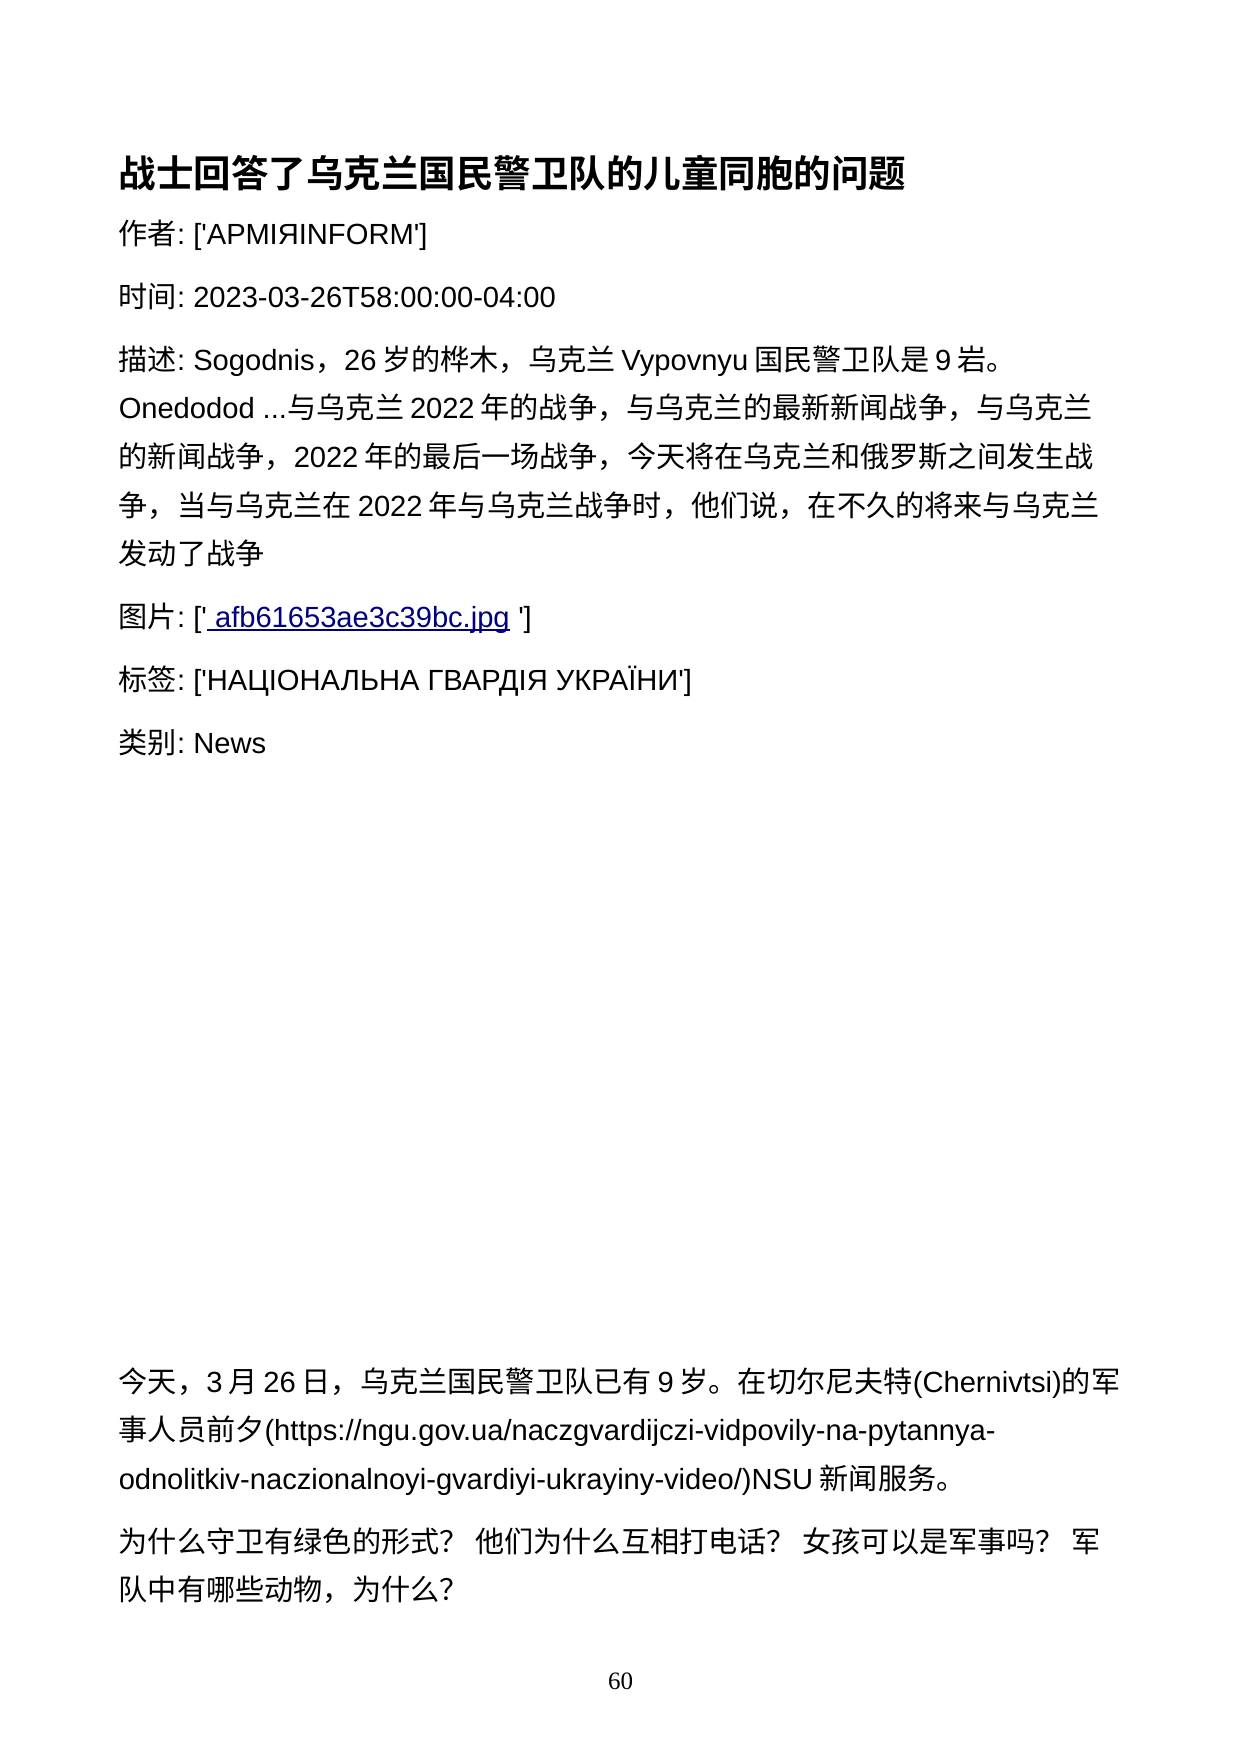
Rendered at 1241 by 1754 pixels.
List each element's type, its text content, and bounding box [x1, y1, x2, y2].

text 描述: Sogodnis，26岁的桦木，乌克兰Vypovnyu国民警卫队是9岩。 Onedodod ...与乌克兰2022年的战争，与乌克兰的最新新闻战争，与乌克兰的新闻战争，2022年的最后一场战争，今天将在乌克兰和俄罗斯之间发生战争，当与乌克兰在2022年与乌克兰战争时，他们说，在不久的将来与乌克兰发动了战争 [118, 337, 1122, 573]
text 今天，3月26日，乌克兰国民警卫队已有9岁。在切尔尼夫特(Chernivtsi)的军事人员前夕(https://ngu.gov.ua/naczgvardijczi-vidpovily-na-pytannya-odnolitkiv-naczionalnoyi-gvardiyi-ukrayiny-video/)NSU新闻服务。 [118, 783, 1122, 1498]
text 类别: News [118, 720, 1122, 762]
text 标签: ['НАЦІОНАЛЬНА ГВАРДІЯ УКРАЇНИ'] [118, 657, 1122, 699]
text 作者: ['АРМІЯINFORM'] [118, 210, 1122, 253]
subtitle 战士回答了乌克兰国民警卫队的儿童同胞的问题 [118, 143, 1122, 198]
text 图片: [' afb61653ae3c39bc.jpg '] [118, 594, 1122, 636]
text 时间: 2023-03-26T58:00:00-04:00 [118, 273, 1122, 316]
text 为什么守卫有绿色的形式？ 他们为什么互相打电话？ 女孩可以是军事吗？ 军队中有哪些动物，为什么？ [118, 1518, 1122, 1609]
